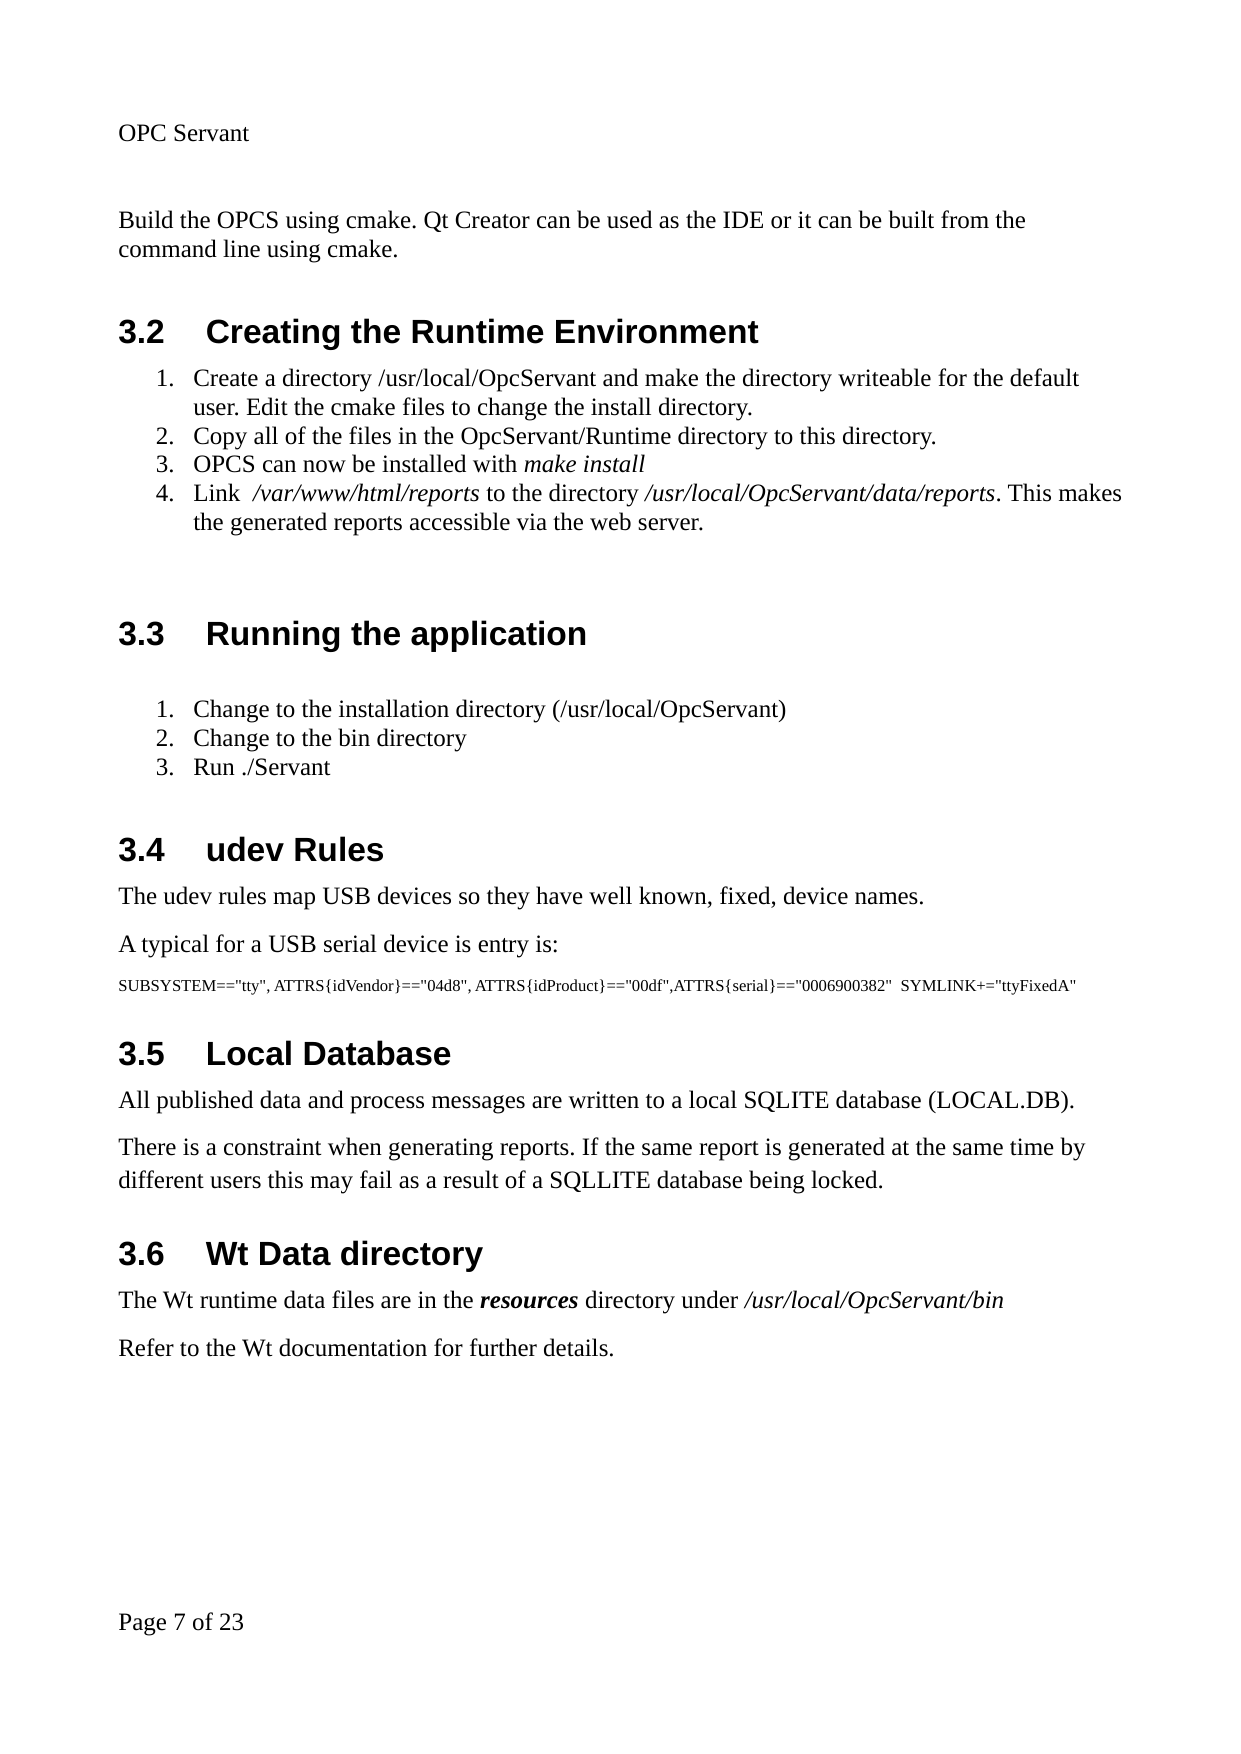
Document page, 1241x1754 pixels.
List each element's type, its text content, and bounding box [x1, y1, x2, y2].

subtitle udev Rules [118, 830, 1122, 868]
subtitle Creating the Runtime Environment [118, 312, 1122, 351]
subtitle Running the application [118, 614, 1122, 653]
text Build the OPCS using cmake. Qt Creator can be used as the IDE or it can be built from the command line using cmake. [118, 205, 1122, 263]
list OPCS can now be installed with make install [156, 449, 1122, 478]
text The Wt runtime data files are in the resources directory under /usr/local/OpcServant/bin [118, 1285, 1122, 1314]
list Create a directory /usr/local/OpcServant and make the directory writeable for the default user. Edit the cmake files to change the install directory. [156, 363, 1122, 421]
list Change to the bin directory [156, 723, 1122, 752]
subtitle Local Database [118, 1034, 1122, 1072]
list Run ./Servant [156, 752, 1122, 780]
text All published data and process messages are written to a local SQLITE database (LOCAL.DB). [118, 1085, 1122, 1113]
list Link /var/www/html/reports to the directory /usr/local/OpcServant/data/reports. This makes the generated reports accessible via the web server. [156, 478, 1122, 536]
list Copy all of the files in the OpcServant/Runtime directory to this directory. [156, 421, 1122, 449]
text Refer to the Wt documentation for further details. [118, 1333, 1122, 1361]
text There is a constraint when generating reports. If the same report is generated at the same time by different users this may fail as a result of a SQLLITE database being locked. [118, 1132, 1122, 1194]
text A typical for a USB serial device is entry is: [118, 929, 1122, 957]
subtitle Wt Data directory [118, 1234, 1122, 1272]
text The udev rules map USB devices so they have well known, fixed, device names. [118, 881, 1122, 910]
list Change to the installation directory (/usr/local/OpcServant) [156, 694, 1122, 723]
text SUBSYSTEM=="tty", ATTRS{idVendor}=="04d8", ATTRS{idProduct}=="00df",ATTRS{serial}=="0006900382" SYMLINK+="ttyFixedA" [118, 976, 1122, 995]
